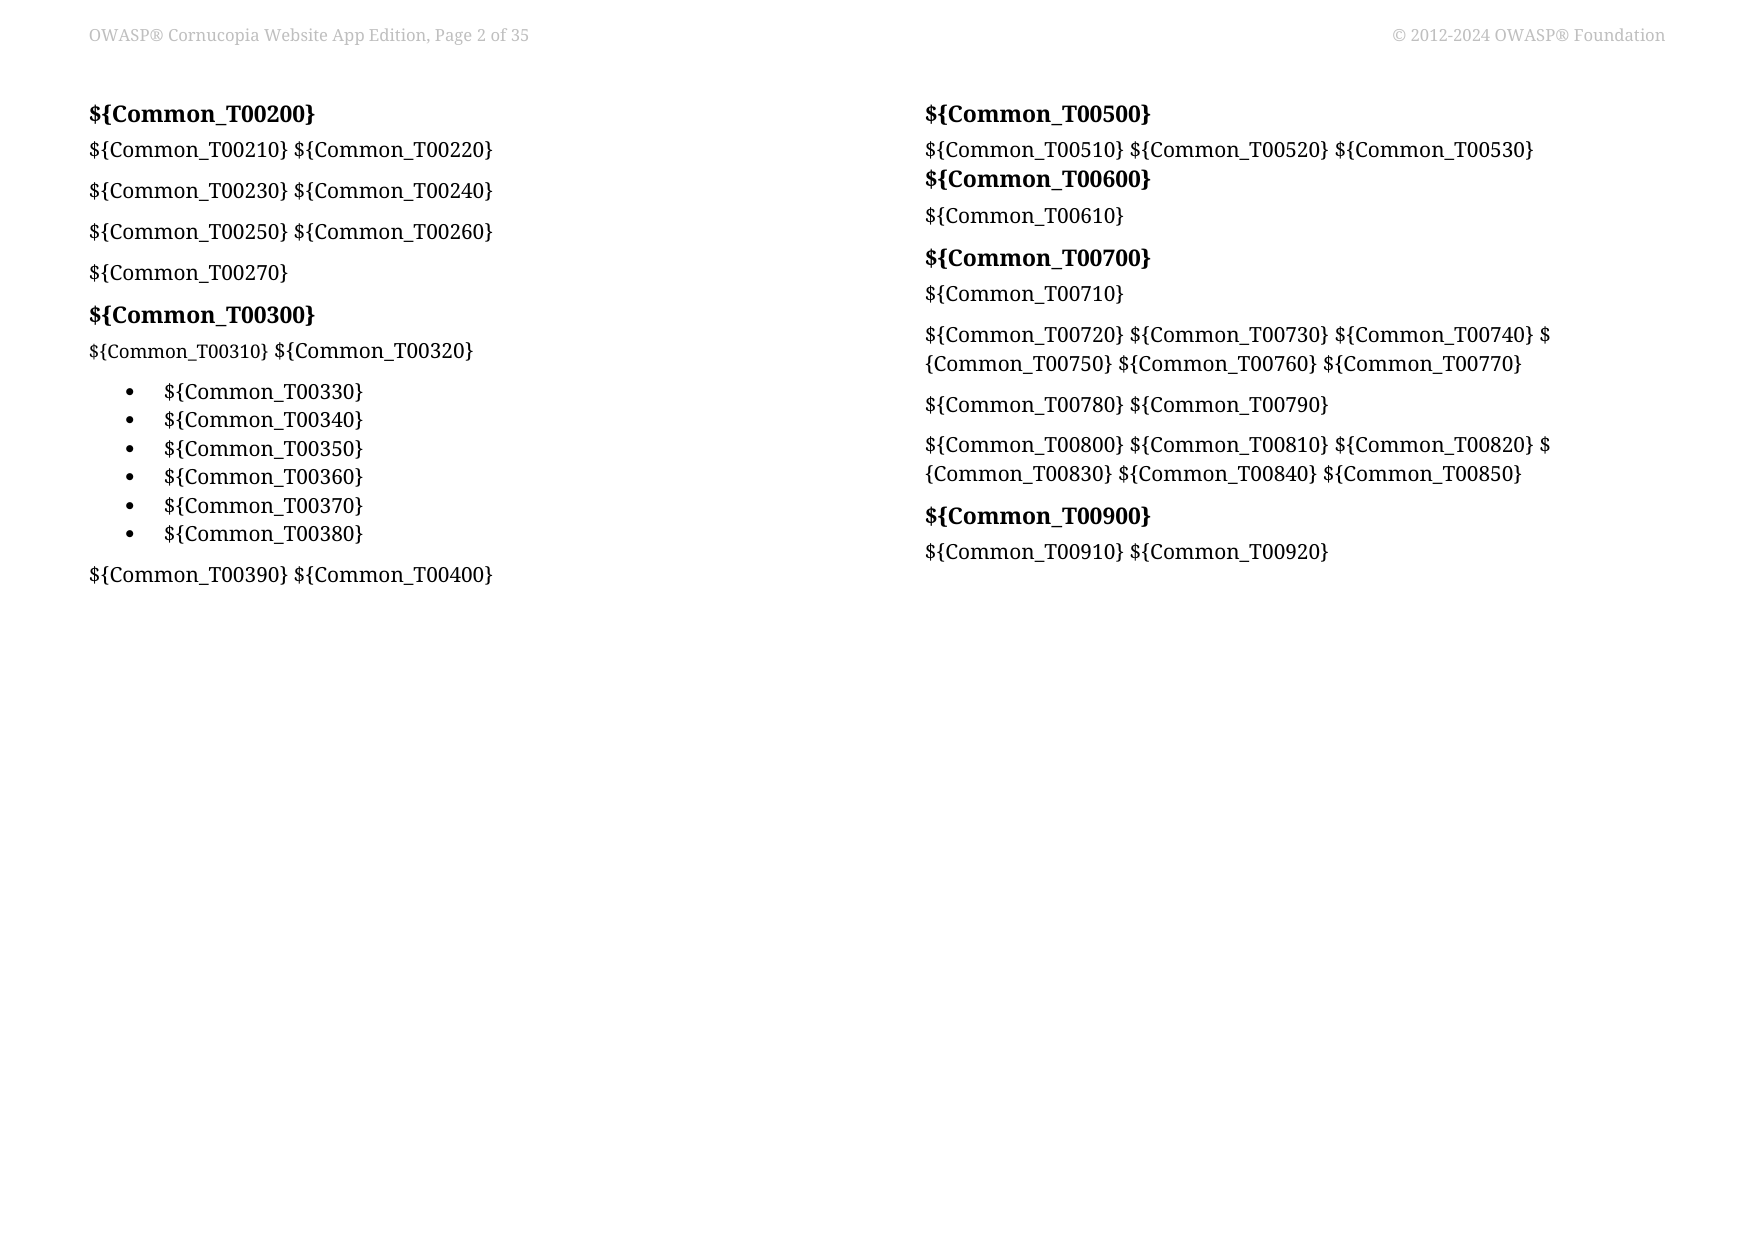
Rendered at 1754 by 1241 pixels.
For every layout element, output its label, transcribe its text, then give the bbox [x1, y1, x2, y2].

table_cell ${Common_T00200} ${Common_T00210} ${Common_T00220} ${Common_T00230} ${Common_T00240} ${Common_T00250} ${Common_T00260} ${Common_T00270} ${Common_T00300} ${Common_T00310} ${Common_T00320} ${Common_T00330} ${Common_T00340} ${Common_T00350} ${Common_T00360} ${Common_T00370} ${Common_T00380} ${Common_T00390} ${Common_T00400} [78, 98, 856, 601]
table_header [78, 69, 913, 97]
table_cell [856, 98, 913, 601]
table_header [913, 69, 1677, 97]
table_cell ${Common_T00500} ${Common_T00510} ${Common_T00520} ${Common_T00530} ${Common_T00600} ${Common_T00610} ${Common_T00700} ${Common_T00710} ${Common_T00720} ${Common_T00730} ${Common_T00740} ${Common_T00750} ${Common_T00760} ${Common_T00770} ${Common_T00780} ${Common_T00790} ${Common_T00800} ${Common_T00810} ${Common_T00820} ${Common_T00830} ${Common_T00840} ${Common_T00850} ${Common_T00900} ${Common_T00910} ${Common_T00920} [913, 98, 1677, 601]
